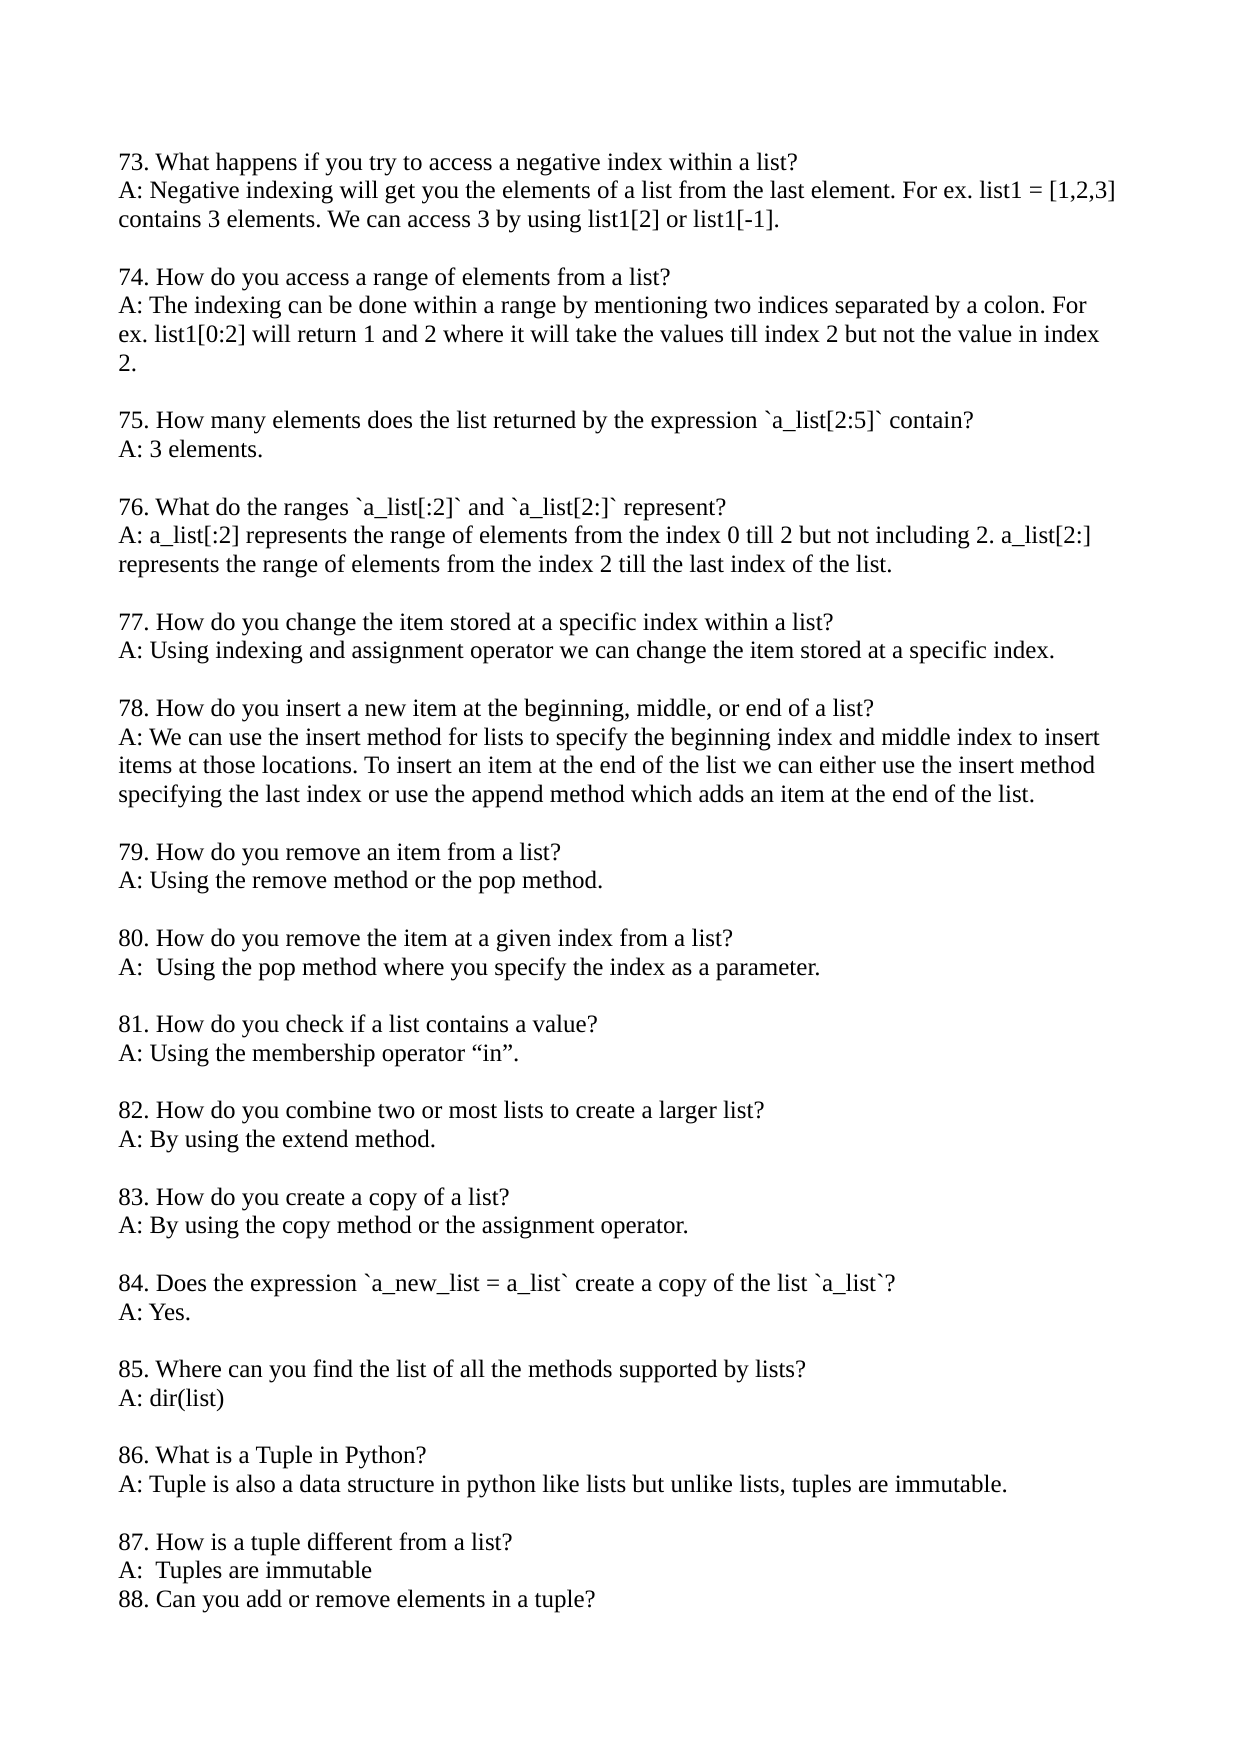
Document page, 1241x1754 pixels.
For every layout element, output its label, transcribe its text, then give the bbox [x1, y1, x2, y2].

text 78. How do you insert a new item at the beginning, middle, or end of a list? [118, 693, 1122, 722]
text 79. How do you remove an item from a list? [118, 837, 1122, 866]
text 85. Where can you find the list of all the methods supported by lists? [118, 1354, 1122, 1383]
text 88. Can you add or remove elements in a tuple? [118, 1584, 1122, 1613]
text 75. How many elements does the list returned by the expression `a_list[2:5]` contain? [118, 406, 1122, 434]
text A: Tuple is also a data structure in python like lists but unlike lists, tuples are immutable. [118, 1469, 1122, 1498]
text 76. What do the ranges `a_list[:2]` and `a_list[2:]` represent? [118, 492, 1122, 521]
text 73. What happens if you try to access a negative index within a list? [118, 147, 1122, 176]
text A: a_list[:2] represents the range of elements from the index 0 till 2 but not including 2. a_list[2:] represents the range of elements from the index 2 till the last index of the list. [118, 521, 1122, 578]
text A: Negative indexing will get you the elements of a list from the last element. For ex. list1 = [1,2,3] contains 3 elements. We can access 3 by using list1[2] or list1[-1]. [118, 176, 1122, 233]
text A: 3 elements. [118, 434, 1122, 492]
text A: Using the membership operator “in”. [118, 1038, 1122, 1067]
text A: By using the extend method. [118, 1124, 1122, 1153]
text 86. What is a Tuple in Python? [118, 1441, 1122, 1469]
text 82. How do you combine two or most lists to create a larger list? [118, 1096, 1122, 1124]
text A: Tuples are immutable [118, 1556, 1122, 1584]
text 74. How do you access a range of elements from a list? [118, 262, 1122, 291]
text A: dir(list) [118, 1383, 1122, 1412]
text A: The indexing can be done within a range by mentioning two indices separated by a colon. For ex. list1[0:2] will return 1 and 2 where it will take the values till index 2 but not the value in index 2. [118, 291, 1122, 377]
text A: Using the remove method or the pop method. [118, 866, 1122, 894]
text 81. How do you check if a list contains a value? [118, 1009, 1122, 1038]
text 83. How do you create a copy of a list? [118, 1182, 1122, 1211]
text 77. How do you change the item stored at a specific index within a list? [118, 607, 1122, 636]
text A: Using indexing and assignment operator we can change the item stored at a specific index. [118, 636, 1122, 664]
text 84. Does the expression `a_new_list = a_list` create a copy of the list `a_list`? [118, 1268, 1122, 1297]
text A: Yes. [118, 1297, 1122, 1326]
text A: By using the copy method or the assignment operator. [118, 1211, 1122, 1239]
text 87. How is a tuple different from a list? [118, 1527, 1122, 1556]
text 80. How do you remove the item at a given index from a list? [118, 923, 1122, 952]
text A: We can use the insert method for lists to specify the beginning index and middle index to insert items at those locations. To insert an item at the end of the list we can either use the insert method specifying the last index or use the append method which adds an item at the end of the list. [118, 722, 1122, 808]
text A: Using the pop method where you specify the index as a parameter. [118, 952, 1122, 981]
